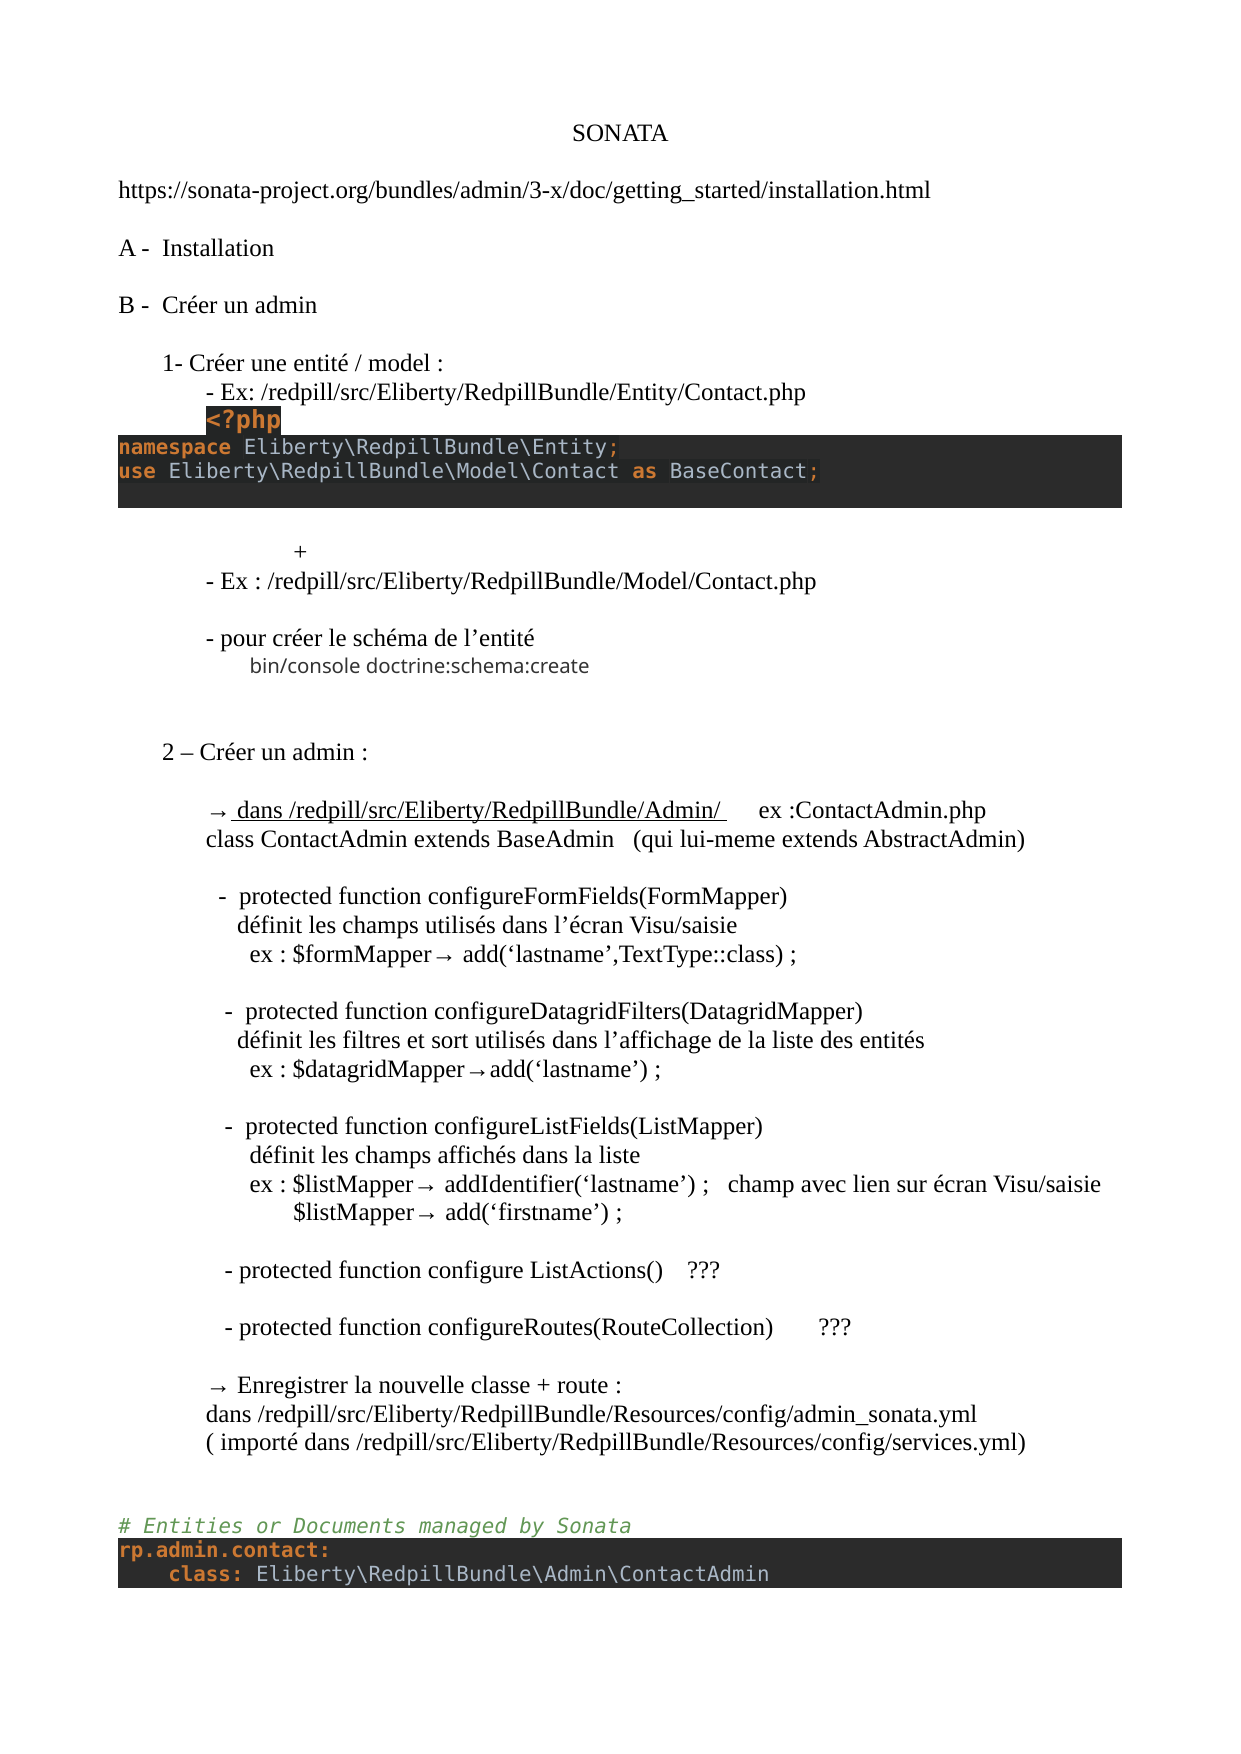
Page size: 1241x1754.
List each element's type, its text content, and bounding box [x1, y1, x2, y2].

text - protected function configureListFields(ListMapper) [118, 1111, 1122, 1140]
text définit les champs affichés dans la liste [118, 1140, 1122, 1169]
text dans /redpill/src/Eliberty/RedpillBundle/Resources/config/admin_sonata.yml [118, 1399, 1122, 1427]
text ( importé dans /redpill/src/Eliberty/RedpillBundle/Resources/config/services.yml) [118, 1427, 1122, 1456]
text définit les champs utilisés dans l’écran Visu/saisie [118, 910, 1122, 939]
text - protected function configureRoutes(RouteCollection) ??? [118, 1312, 1122, 1341]
text class ContactAdmin extends BaseAdmin (qui lui-meme extends AbstractAdmin) [118, 824, 1122, 852]
text ex : $listMapper→ addIdentifier(‘lastname’) ; champ avec lien sur écran Visu/saisie [118, 1169, 1122, 1197]
text namespace Eliberty\RedpillBundle\Entity; [118, 435, 1122, 459]
text A - Installation [118, 233, 1122, 262]
text - Ex: /redpill/src/Eliberty/RedpillBundle/Entity/Contact.php [118, 377, 1122, 406]
text rp.admin.contact: [118, 1538, 1122, 1562]
text 2 – Créer un admin : [118, 737, 1122, 766]
text → dans /redpill/src/Eliberty/RedpillBundle/Admin/ ex :ContactAdmin.php [118, 795, 1122, 824]
text définit les filtres et sort utilisés dans l’affichage de la liste des entités [118, 1025, 1122, 1054]
text - protected function configureFormFields(FormMapper) [118, 881, 1122, 910]
text <?php [118, 406, 1122, 435]
text 1- Créer une entité / model : [118, 348, 1122, 377]
text B - Créer un admin [118, 291, 1122, 319]
text class: Eliberty\RedpillBundle\Admin\ContactAdmin [118, 1562, 1122, 1588]
text - protected function configureDatagridFilters(DatagridMapper) [118, 996, 1122, 1025]
text $listMapper→ add(‘firstname’) ; [118, 1197, 1122, 1226]
text bin/console doctrine:schema:create [118, 652, 1122, 680]
text - pour créer le schéma de l’entité [118, 623, 1122, 652]
text # Entities or Documents managed by Sonata [118, 1514, 1122, 1538]
text → Enregistrer la nouvelle classe + route : [118, 1370, 1122, 1399]
text - protected function configure ListActions() ??? [118, 1255, 1122, 1284]
text ex : $datagridMapper→add(‘lastname’) ; [118, 1054, 1122, 1082]
text https://sonata-project.org/bundles/admin/3-x/doc/getting_started/installation.html [118, 176, 1122, 204]
text - Ex : /redpill/src/Eliberty/RedpillBundle/Model/Contact.php [118, 566, 1122, 595]
text use Eliberty\RedpillBundle\Model\Contact as BaseContact; [118, 459, 1122, 483]
text + [118, 537, 1122, 566]
text SONATA [118, 118, 1122, 147]
text ex : $formMapper→ add(‘lastname’,TextType::class) ; [118, 939, 1122, 967]
